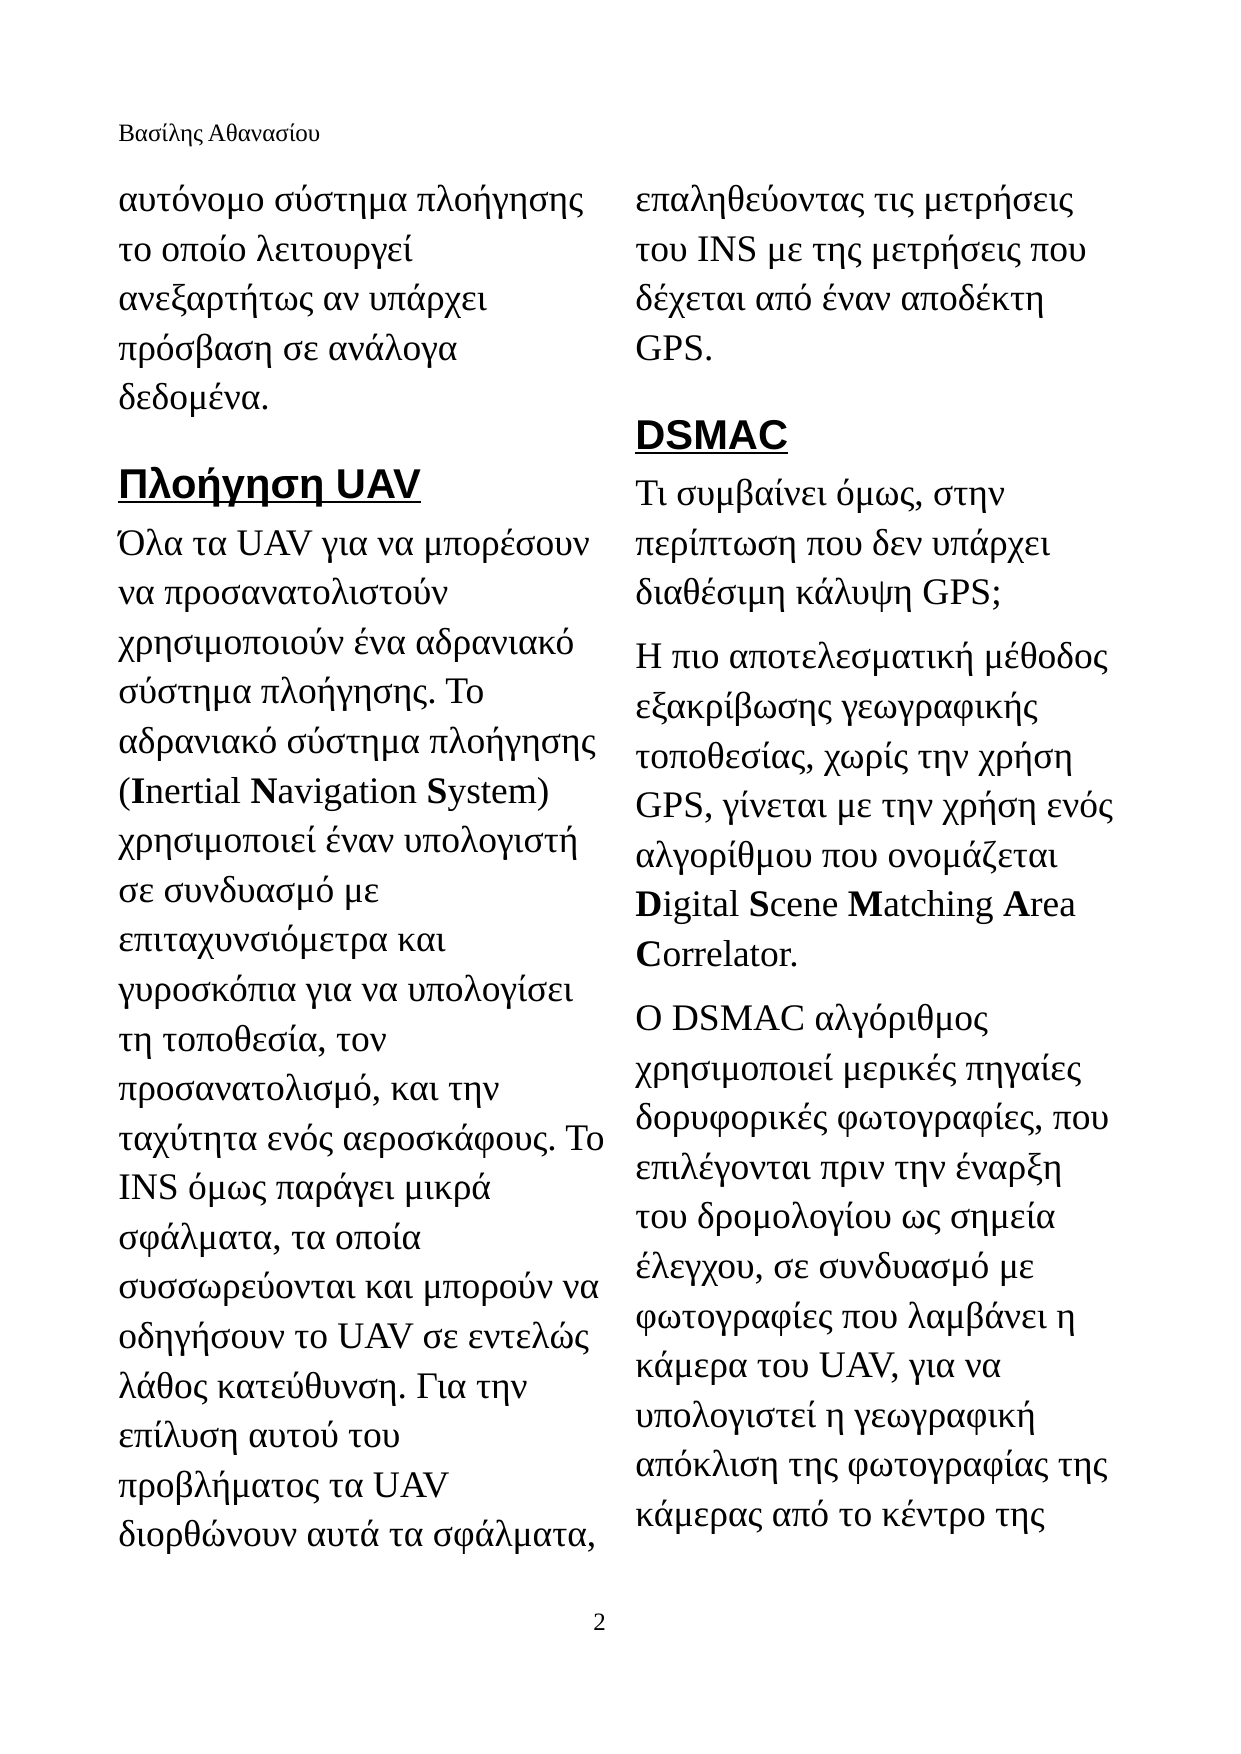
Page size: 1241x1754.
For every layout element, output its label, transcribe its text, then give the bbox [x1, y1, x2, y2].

text επαληθεύοντας τις μετρήσεις του INS με της μετρήσεις που δέχεται από έναν αποδέκτη GPS. [635, 176, 1122, 368]
subtitle Πλοήγηση UAV [118, 460, 605, 508]
text Όλα τα UAV για να μπορέσουν να προσανατολιστούν χρησιμοποιούν ένα αδρανιακό σύστημα πλοήγησης. Το αδρανιακό σύστημα πλοήγησης (Inertial Navigation System) χρησιμοποιεί έναν υπολογιστή σε συνδυασμό με επιταχυνσιόμετρα και γυροσκόπια για να υπολογίσει τη τοποθεσία, τον προσανατολισμό, και την ταχύτητα ενός αεροσκάφους. Το INS όμως παράγει μικρά σφάλματα, τα οποία συσσωρεύονται και μπορούν να οδηγήσουν το UAV σε εντελώς λάθος κατεύθυνση. Για την επίλυση αυτού του προβλήματος τα UAV διορθώνουν αυτά τα σφάλματα, [118, 520, 605, 1555]
text αυτόνομο σύστημα πλοήγησης το οποίο λειτουργεί ανεξαρτήτως αν υπάρχει πρόσβαση σε ανάλογα δεδομένα. [118, 176, 605, 418]
subtitle DSMAC [635, 410, 1122, 458]
text Τι συμβαίνει όμως, στην περίπτωση που δεν υπάρχει διαθέσιμη κάλυψη GPS; [635, 471, 1122, 613]
text Η πιο αποτελεσματική μέθοδος εξακρίβωσης γεωγραφικής τοποθεσίας, χωρίς την χρήση GPS, γίνεται με την χρήση ενός αλγορίθμου που ονομάζεται Digital Scene Matching Area Correlator. [635, 634, 1122, 974]
text Ο DSMAC αλγόριθμος χρησιμοποιεί μερικές πηγαίες δορυφορικές φωτογραφίες, που επιλέγονται πριν την έναρξη του δρομολογίου ως σημεία έλεγχου, σε συνδυασμό με φωτογραφίες που λαμβάνει η κάμερα του UAV, για να υπολογιστεί η γεωγραφική απόκλιση της φωτογραφίας της κάμερας από το κέντρο της [635, 996, 1122, 1534]
